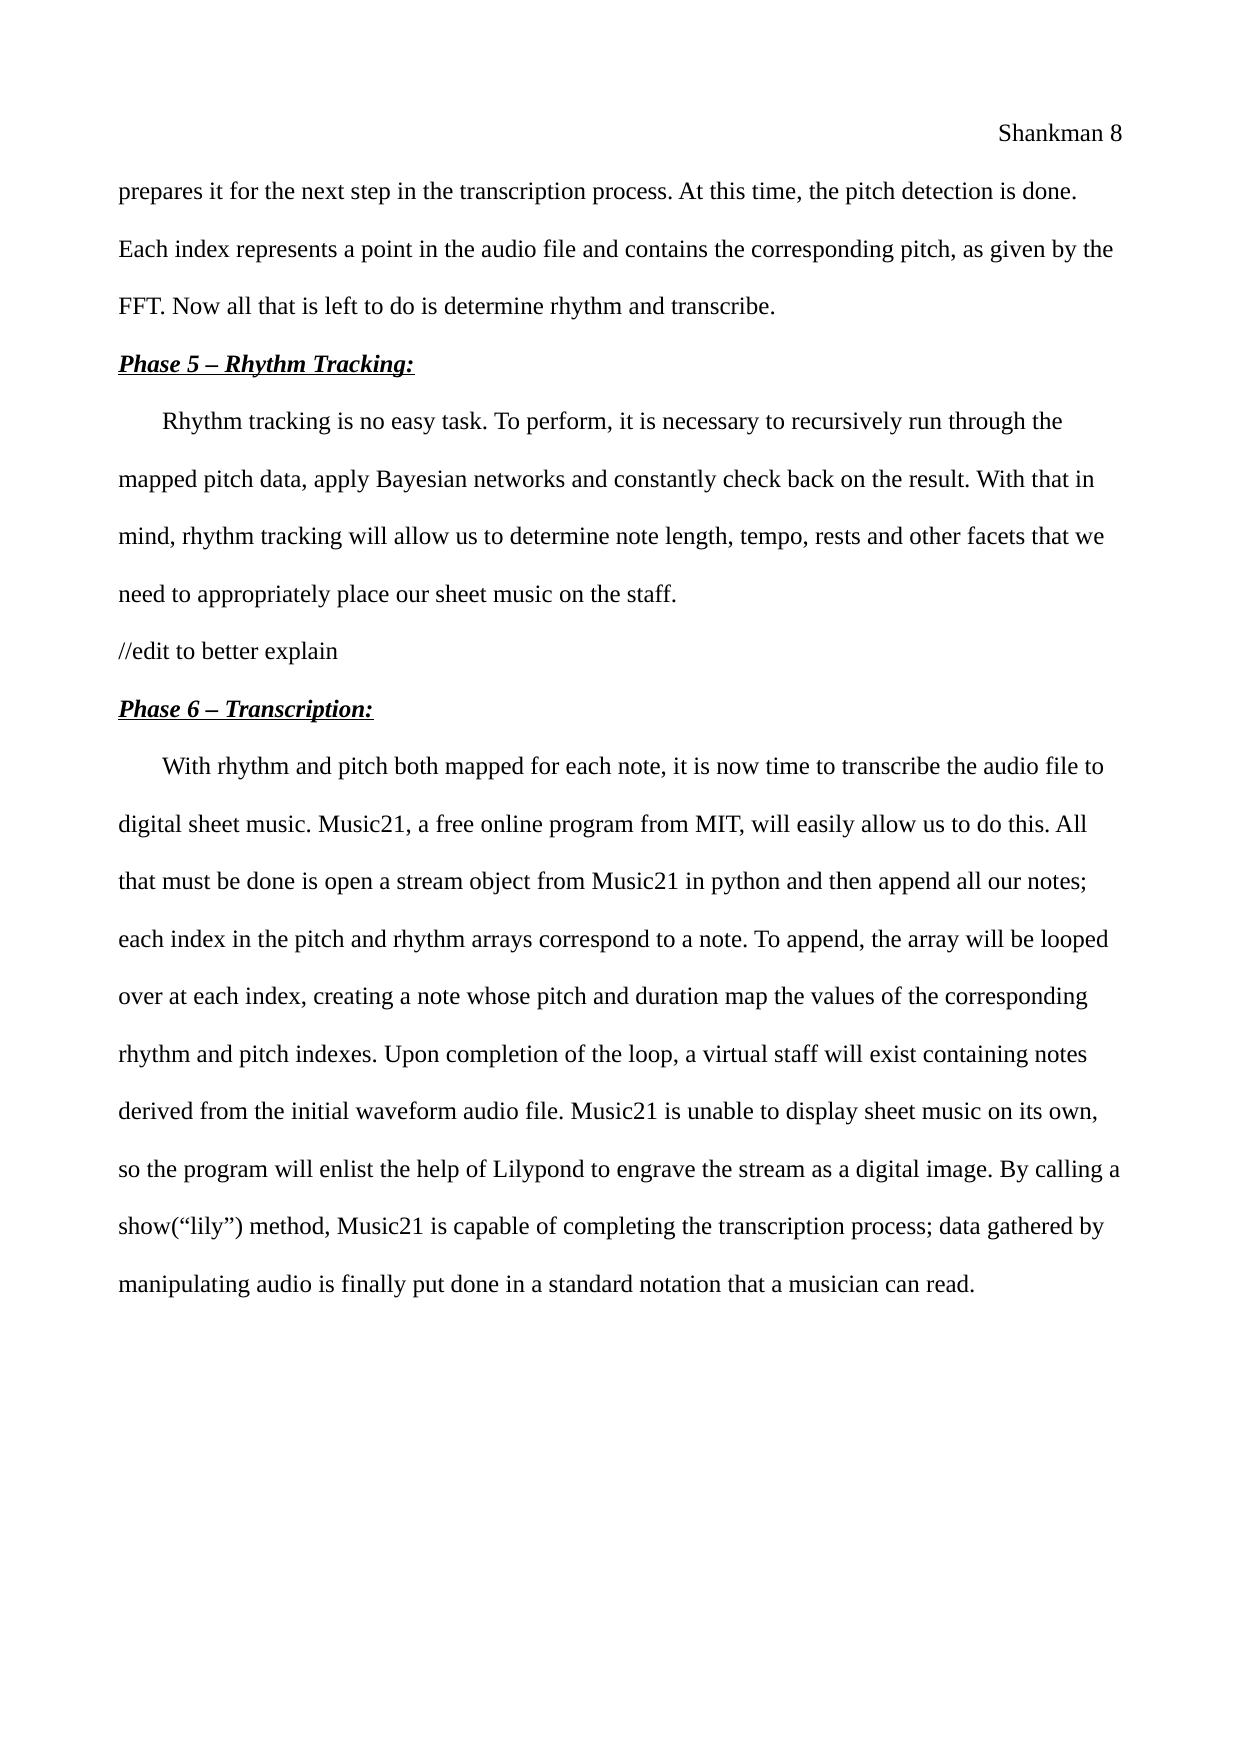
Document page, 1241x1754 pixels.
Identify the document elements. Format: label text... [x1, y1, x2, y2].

text Phase 6 – Transcription: [118, 694, 1122, 723]
text //edit to better explain [118, 636, 1122, 665]
text With rhythm and pitch both mapped for each note, it is now time to transcribe the audio file to digital sheet music. Music21, a free online program from MIT, will easily allow us to do this. All that must be done is open a stream object from Music21 in python and then append all our notes; each index in the pitch and rhythm arrays correspond to a note. To append, the array will be looped over at each index, creating a note whose pitch and duration map the values of the corresponding rhythm and pitch indexes. Upon completion of the loop, a virtual staff will exist containing notes derived from the initial waveform audio file. Music21 is unable to display sheet music on its own, so the program will enlist the help of Lilypond to engrave the stream as a digital image. By calling a show(“lily”) method, Music21 is capable of completing the transcription process; data gathered by manipulating audio is finally put done in a standard notation that a musician can read. [118, 751, 1122, 1298]
text Phase 5 – Rhythm Tracking: [118, 349, 1122, 378]
text prepares it for the next step in the transcription process. At this time, the pitch detection is done. Each index represents a point in the audio file and contains the corresponding pitch, as given by the FFT. Now all that is left to do is determine rhythm and transcribe. [118, 176, 1122, 320]
text Rhythm tracking is no easy task. To perform, it is necessary to recursively run through the mapped pitch data, apply Bayesian networks and constantly check back on the result. With that in mind, rhythm tracking will allow us to determine note length, tempo, rests and other facets that we need to appropriately place our sheet music on the staff. [118, 406, 1122, 608]
